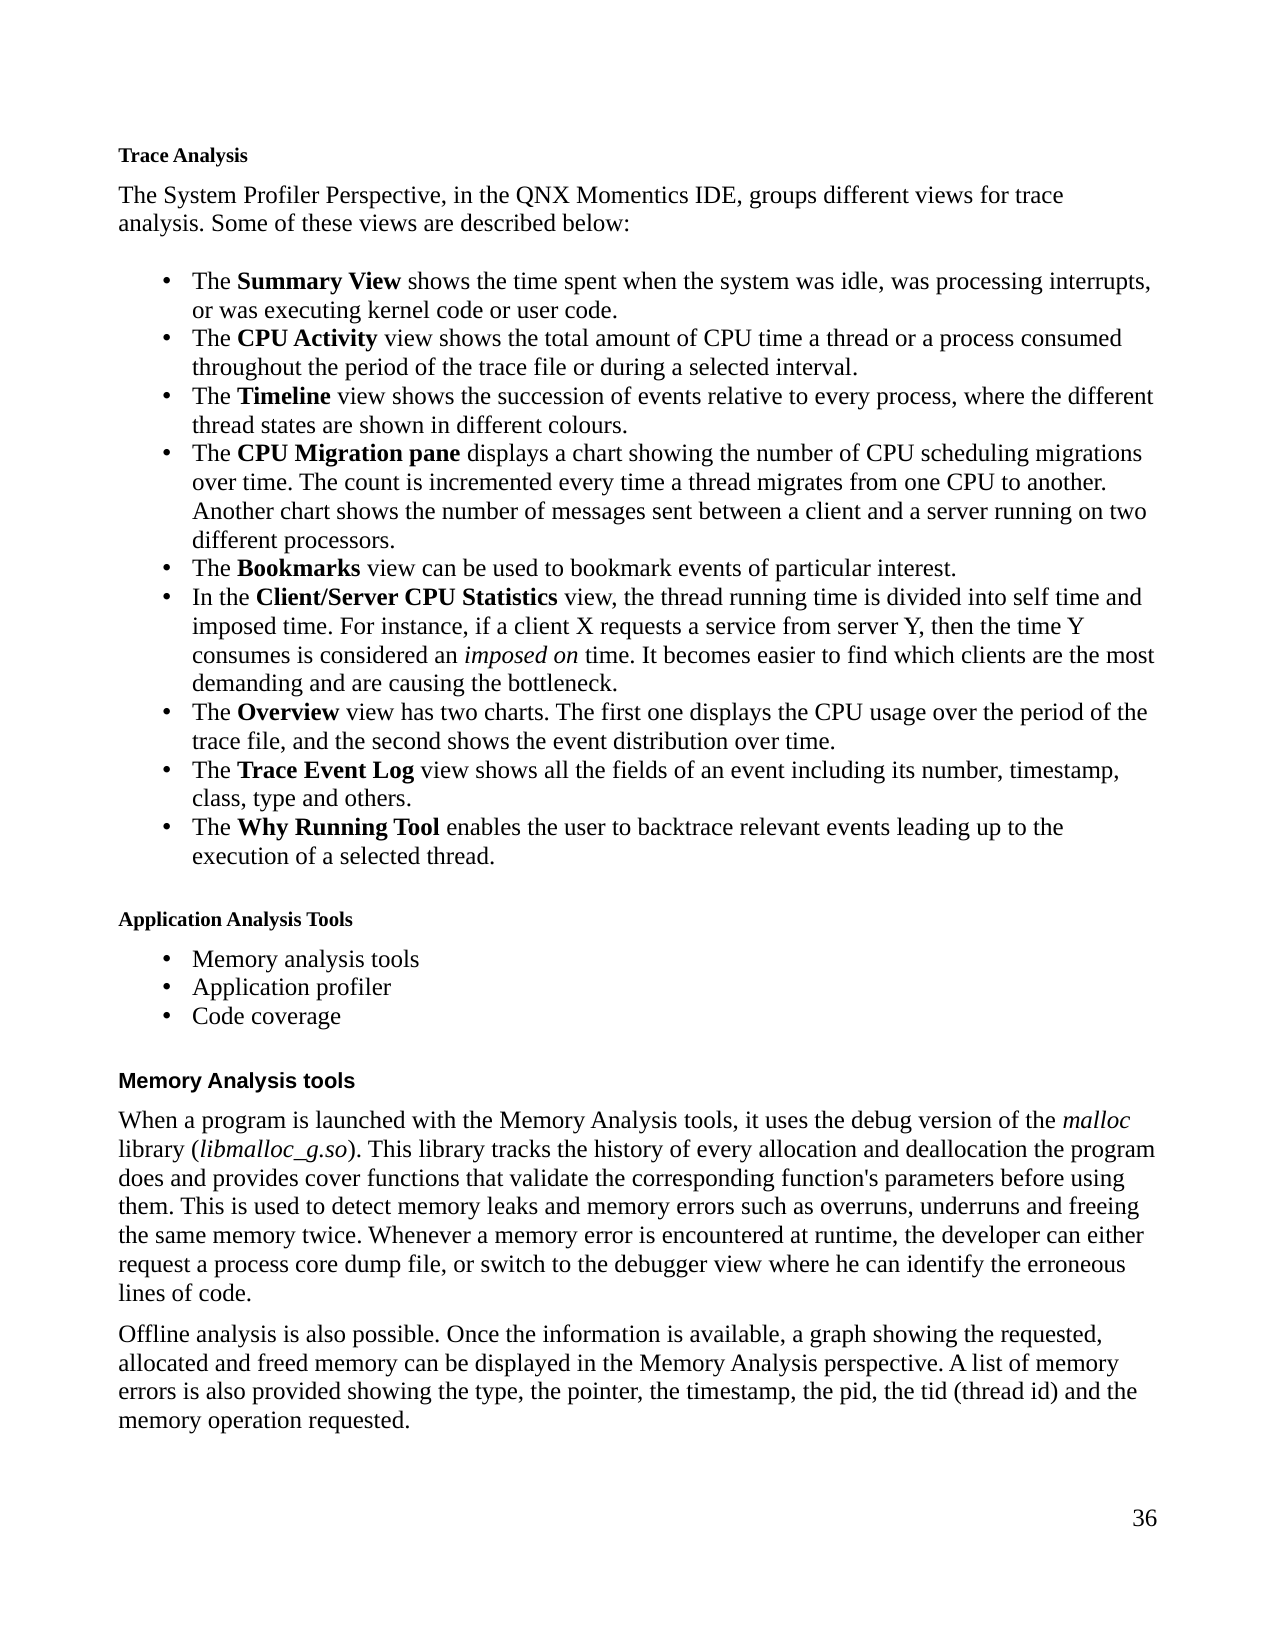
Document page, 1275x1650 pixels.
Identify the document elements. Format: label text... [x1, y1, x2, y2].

list In the Client/Server CPU Statistics view, the thread running time is divided into self time and imposed time. For instance, if a client X requests a service from server Y, then the time Y consumes is considered an imposed on time. It becomes easier to find which clients are the most demanding and are causing the bottleneck. [162, 582, 1157, 697]
list Application profiler [162, 972, 1157, 1001]
subtitle Application Analysis Tools [118, 907, 1157, 931]
list The Why Running Tool enables the user to backtrace relevant events leading up to the execution of a selected thread. [162, 812, 1157, 870]
list Memory analysis tools [162, 944, 1157, 972]
list The Summary View shows the time spent when the system was idle, was processing interrupts, or was executing kernel code or user code. [162, 266, 1157, 323]
list The Overview view has two charts. The first one displays the CPU usage over the period of the trace file, and the second shows the event distribution over time. [162, 697, 1157, 755]
subtitle Memory Analysis tools [118, 1067, 1157, 1093]
list The Trace Event Log view shows all the fields of an event including its number, timestamp, class, type and others. [162, 755, 1157, 812]
list The Bookmarks view can be used to bookmark events of particular interest. [162, 553, 1157, 582]
text The System Profiler Perspective, in the QNX Momentics IDE, groups different views for trace analysis. Some of these views are described below: [118, 180, 1157, 237]
list The Timeline view shows the succession of events relative to every process, where the different thread states are shown in different colours. [162, 381, 1157, 438]
text Offline analysis is also possible. Once the information is available, a graph showing the requested, allocated and freed memory can be displayed in the Memory Analysis perspective. A list of memory errors is also provided showing the type, the pointer, the timestamp, the pid, the tid (thread id) and the memory operation requested. [118, 1319, 1157, 1434]
list The CPU Activity view shows the total amount of CPU time a thread or a process consumed throughout the period of the trace file or during a selected interval. [162, 323, 1157, 381]
text When a program is launched with the Memory Analysis tools, it uses the debug version of the malloc library (libmalloc_g.so). This library tracks the history of every allocation and deallocation the program does and provides cover functions that validate the corresponding function's parameters before using them. This is used to detect memory leaks and memory errors such as overruns, underruns and freeing the same memory twice. Whenever a memory error is encountered at runtime, the developer can either request a process core dump file, or switch to the debugger view where he can identify the erroneous lines of code. [118, 1105, 1157, 1306]
subtitle Trace Analysis [118, 143, 1157, 167]
list The CPU Migration pane displays a chart showing the number of CPU scheduling migrations over time. The count is incremented every time a thread migrates from one CPU to another. Another chart shows the number of messages sent between a client and a server running on two different processors. [162, 438, 1157, 553]
list Code coverage [162, 1001, 1157, 1030]
